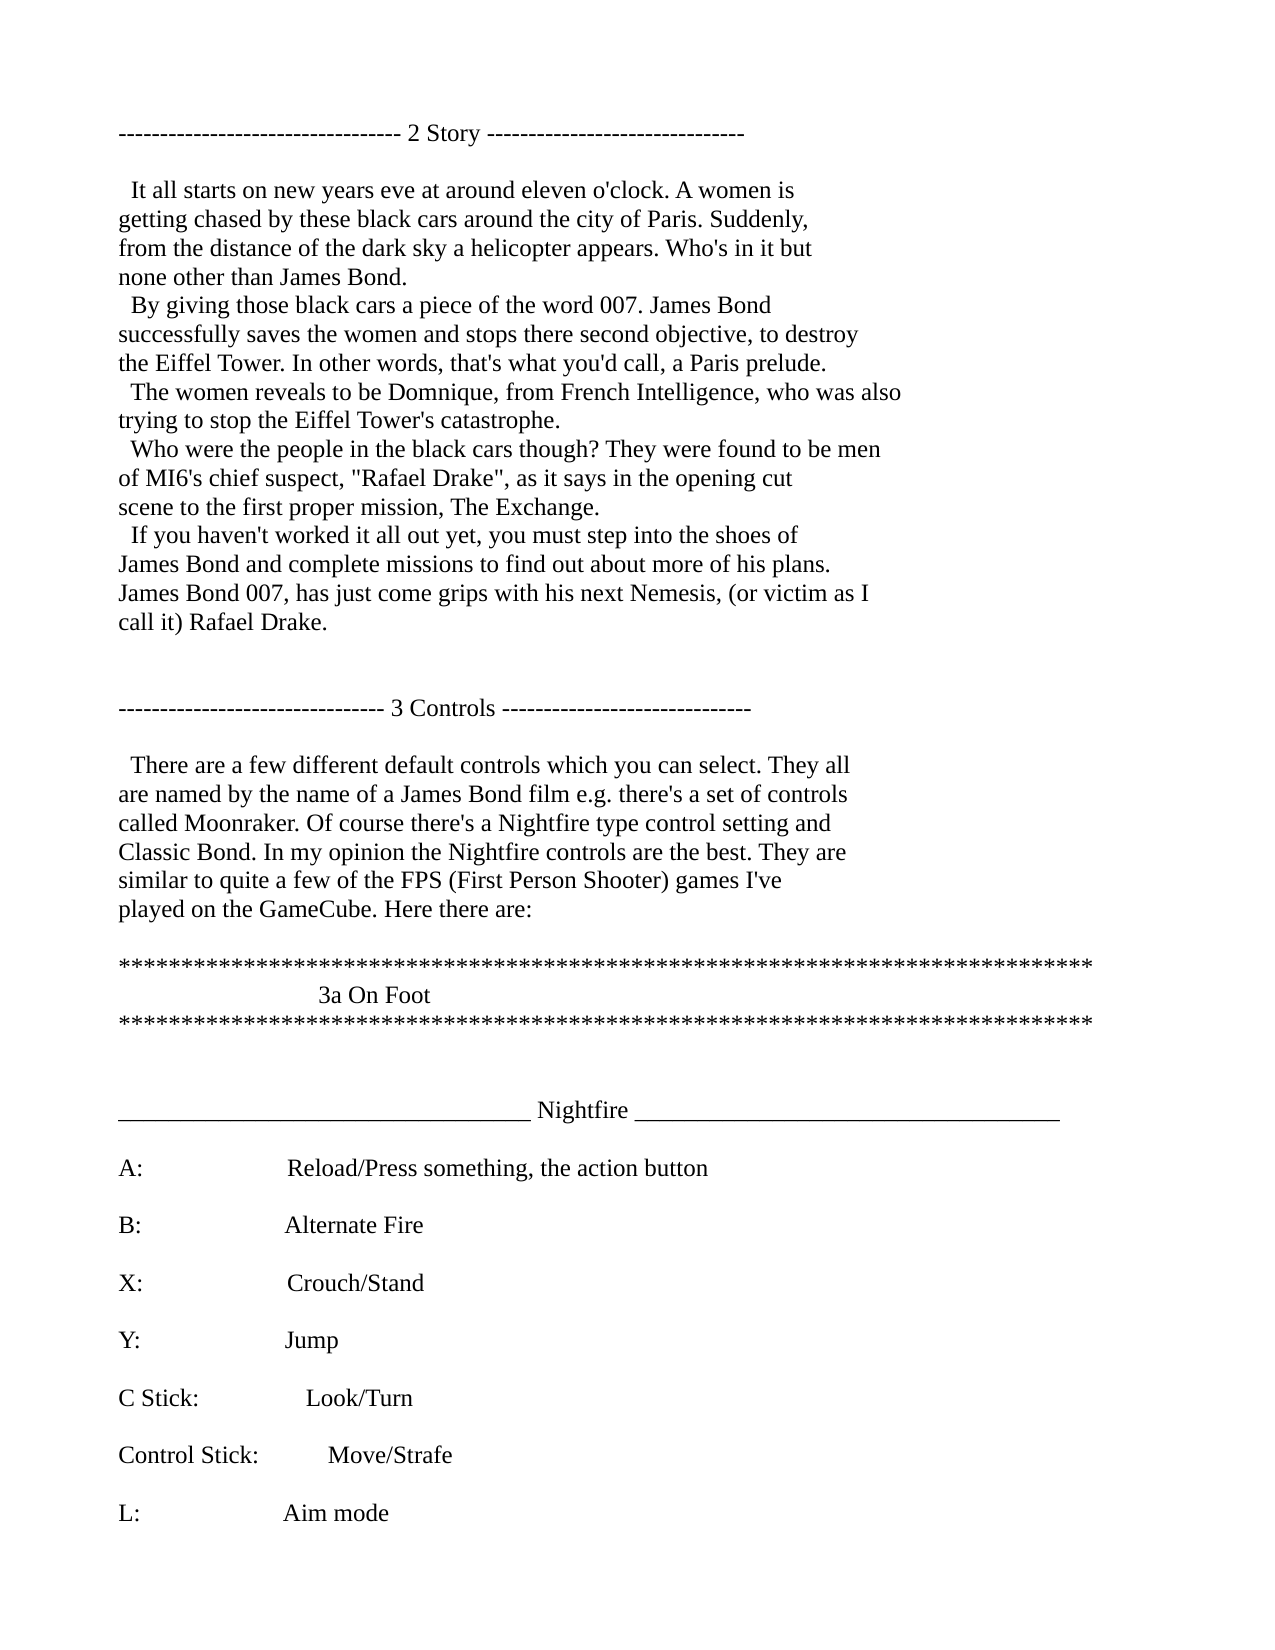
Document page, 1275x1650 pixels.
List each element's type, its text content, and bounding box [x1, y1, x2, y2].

text from the distance of the dark sky a helicopter appears. Who's in it but [118, 233, 1157, 262]
text Y: Jump [118, 1326, 1157, 1354]
text There are a few different default controls which you can select. They all [118, 751, 1157, 779]
text If you haven't worked it all out yet, you must step into the shoes of [118, 521, 1157, 549]
text James Bond 007, has just come grips with his next Nemesis, (or victim as I [118, 578, 1157, 607]
text ****************************************************************************** [118, 1009, 1157, 1038]
text X: Crouch/Stand [118, 1268, 1157, 1297]
text _________________________________ Nightfire __________________________________ [118, 1096, 1157, 1124]
text of MI6's chief suspect, "Rafael Drake", as it says in the opening cut [118, 463, 1157, 492]
text similar to quite a few of the FPS (First Person Shooter) games I've [118, 866, 1157, 894]
text the Eiffel Tower. In other words, that's what you'd call, a Paris prelude. [118, 348, 1157, 377]
text The women reveals to be Domnique, from French Intelligence, who was also [118, 377, 1157, 406]
text called Moonraker. Of course there's a Nightfire type control setting and [118, 808, 1157, 837]
text getting chased by these black cars around the city of Paris. Suddenly, [118, 204, 1157, 233]
text Control Stick: Move/Strafe [118, 1441, 1157, 1469]
text scene to the first proper mission, The Exchange. [118, 492, 1157, 521]
text It all starts on new years eve at around eleven o'clock. A women is [118, 176, 1157, 204]
text 3a On Foot [118, 981, 1157, 1009]
text -------------------------------- 3 Controls ------------------------------ [118, 693, 1157, 722]
text B: Alternate Fire [118, 1211, 1157, 1239]
text played on the GameCube. Here there are: [118, 894, 1157, 923]
text are named by the name of a James Bond film e.g. there's a set of controls [118, 779, 1157, 808]
text ---------------------------------- 2 Story ------------------------------- [118, 118, 1157, 147]
text C Stick: Look/Turn [118, 1383, 1157, 1412]
text successfully saves the women and stops there second objective, to destroy [118, 319, 1157, 348]
text A: Reload/Press something, the action button [118, 1153, 1157, 1182]
text By giving those black cars a piece of the word 007. James Bond [118, 291, 1157, 319]
text L: Aim mode [118, 1498, 1157, 1527]
text Classic Bond. In my opinion the Nightfire controls are the best. They are [118, 837, 1157, 866]
text call it) Rafael Drake. [118, 607, 1157, 636]
text trying to stop the Eiffel Tower's catastrophe. [118, 406, 1157, 434]
text ****************************************************************************** [118, 952, 1157, 981]
text James Bond and complete missions to find out about more of his plans. [118, 549, 1157, 578]
text none other than James Bond. [118, 262, 1157, 291]
text Who were the people in the black cars though? They were found to be men [118, 434, 1157, 463]
